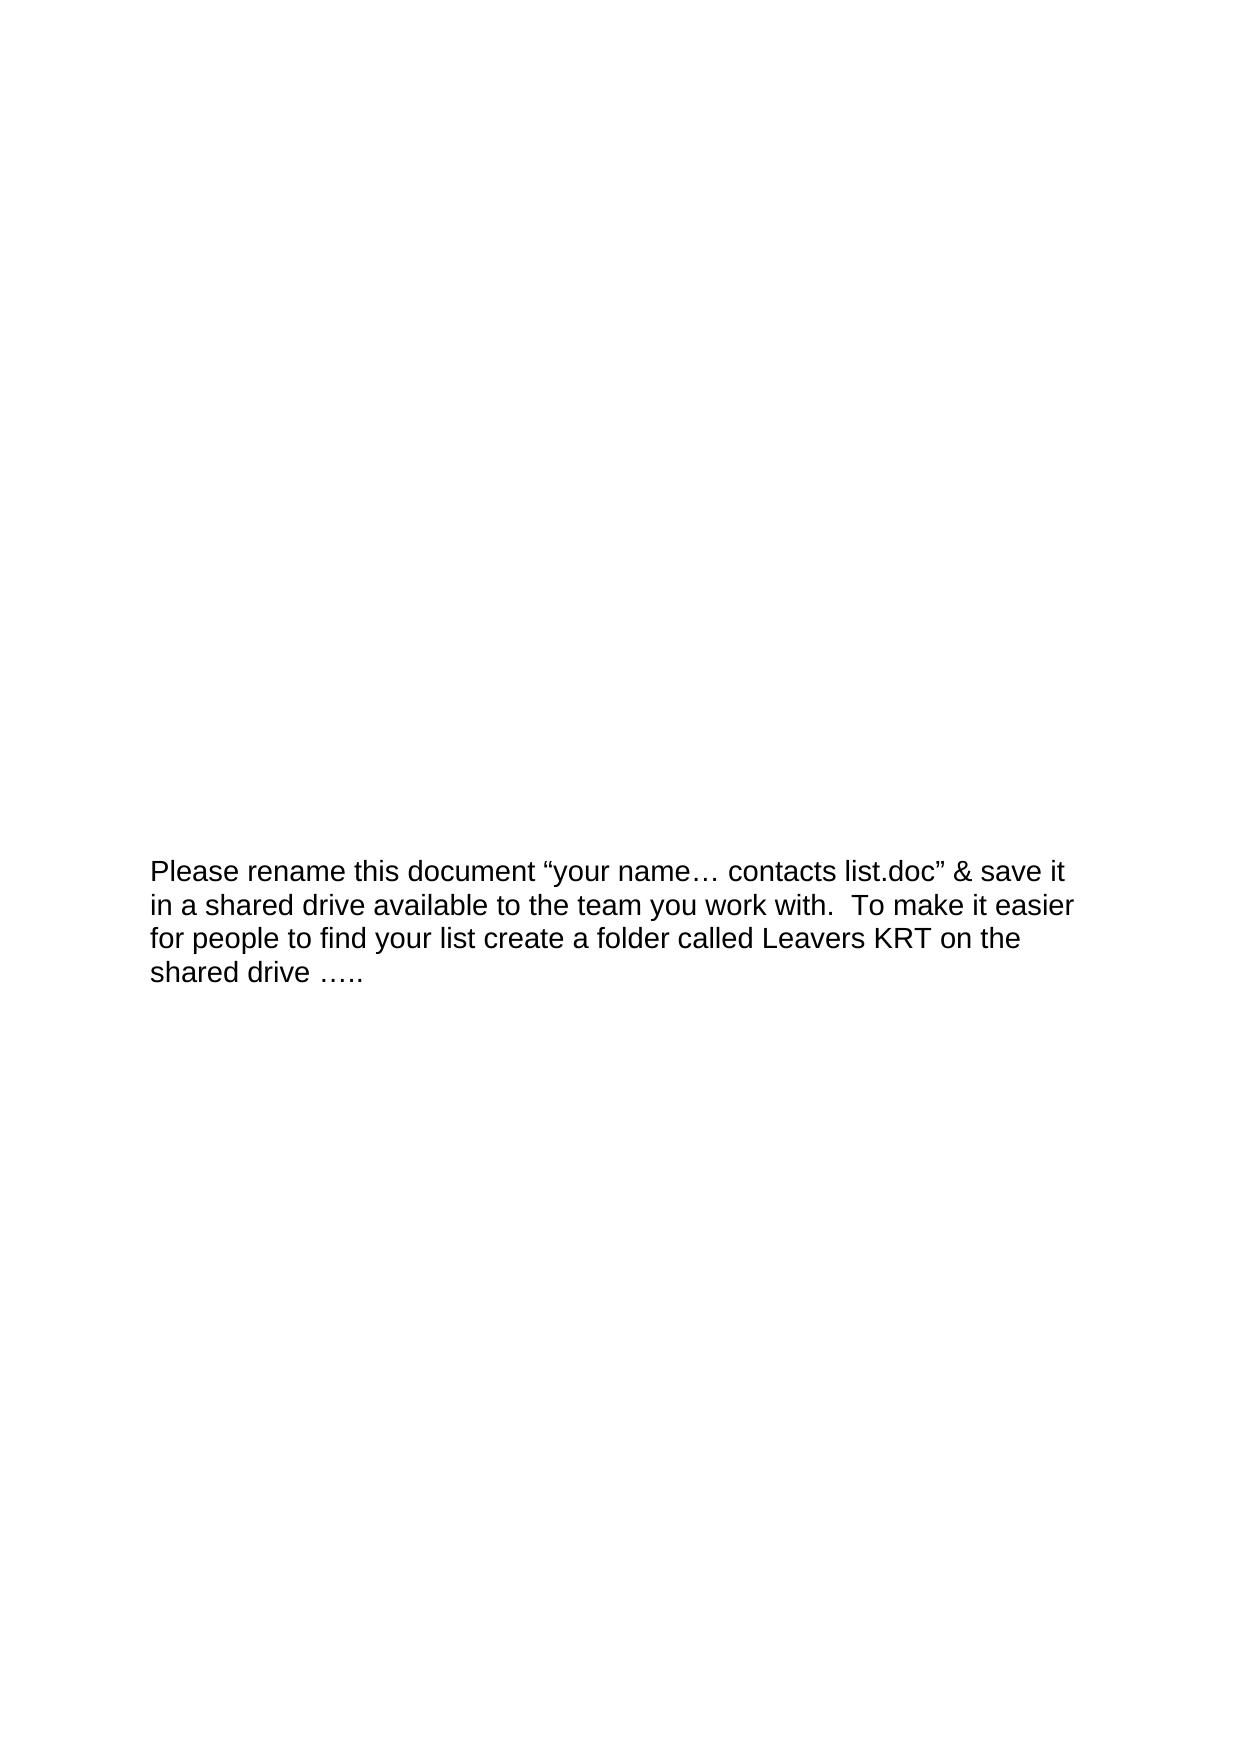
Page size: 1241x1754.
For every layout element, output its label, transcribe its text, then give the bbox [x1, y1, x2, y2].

text Please rename this document “your name… contacts list.doc” & save it in a shared drive available to the team you work with. To make it easier for people to find your list create a folder called Leavers KRT on the shared drive ….. [150, 854, 1090, 988]
